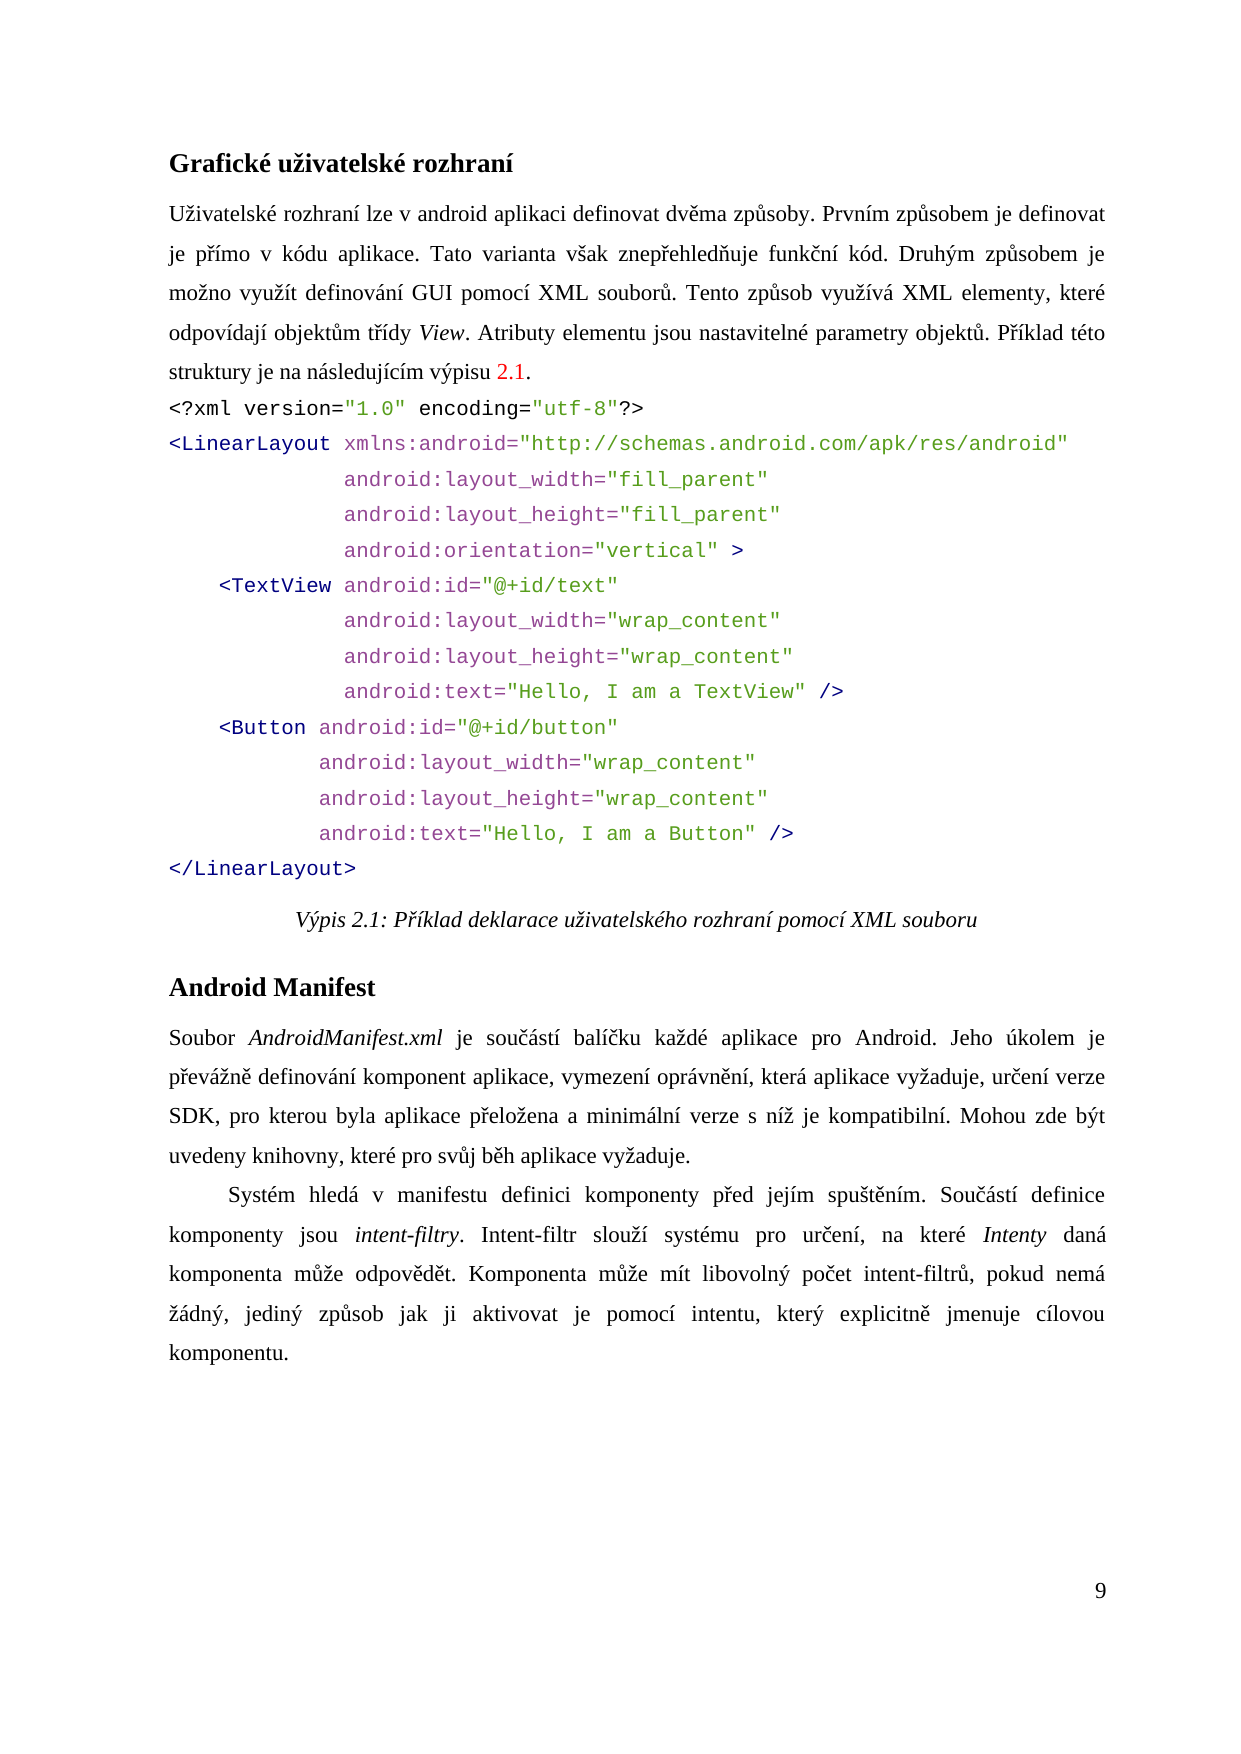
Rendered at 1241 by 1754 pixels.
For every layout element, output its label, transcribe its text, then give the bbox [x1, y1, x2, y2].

subtitle Android Manifest [169, 971, 1106, 1002]
text <TextView android:id="@+id/text" [169, 575, 1106, 599]
text android:layout_width="wrap_content" [169, 610, 1106, 634]
text Systém hledá v manifestu definici komponenty před jejím spuštěním. Součástí definice komponenty jsou intent-filtry. Intent-filtr slouží systému pro určení, na které Intenty daná komponenta může odpovědět. Komponenta může mít libovolný počet intent-filtrů, pokud nemá žádný, jediný způsob jak ji aktivovat je pomocí intentu, který explicitně jmenuje cílovou komponentu. [169, 1182, 1106, 1366]
text <Button android:id="@+id/button" [169, 717, 1106, 740]
text Uživatelské rozhraní lze v android aplikaci definovat dvěma způsoby. Prvním způsobem je definovat je přímo v kódu aplikace. Tato varianta však znepřehledňuje funkční kód. Druhým způsobem je možno využít definování GUI pomocí XML souborů. Tento způsob využívá XML elementy, které odpovídají objektům třídy View. Atributy elementu jsou nastavitelné parametry objektů. Příklad této struktury je na následujícím výpisu 2.1. [169, 201, 1106, 385]
text android:orientation="vertical" > [169, 539, 1106, 563]
text <?xml version="1.0" encoding="utf-8"?> [169, 398, 1106, 422]
text android:layout_height="fill_parent" [169, 504, 1106, 528]
text </LinearLayout> [169, 858, 1106, 882]
text android:layout_height="wrap_content" [169, 787, 1106, 811]
text Výpis 2.1: Příklad deklarace uživatelského rozhraní pomocí XML souboru [169, 906, 1106, 933]
text <LinearLayout xmlns:android="http://schemas.android.com/apk/res/android" [169, 433, 1106, 457]
text android:layout_width="wrap_content" [169, 752, 1106, 776]
text android:text="Hello, I am a TextView" /> [169, 681, 1106, 705]
text android:layout_width="fill_parent" [169, 469, 1106, 492]
text android:text="Hello, I am a Button" /> [169, 823, 1106, 847]
text Soubor AndroidManifest.xml je součástí balíčku každé aplikace pro Android. Jeho úkolem je převážně definování komponent aplikace, vymezení oprávnění, která aplikace vyžaduje, určení verze SDK, pro kterou byla aplikace přeložena a minimální verze s níž je kompatibilní. Mohou zde být uvedeny knihovny, které pro svůj běh aplikace vyžaduje. [169, 1024, 1106, 1168]
subtitle Grafické uživatelské rozhraní [169, 148, 1106, 179]
text android:layout_height="wrap_content" [169, 646, 1106, 669]
